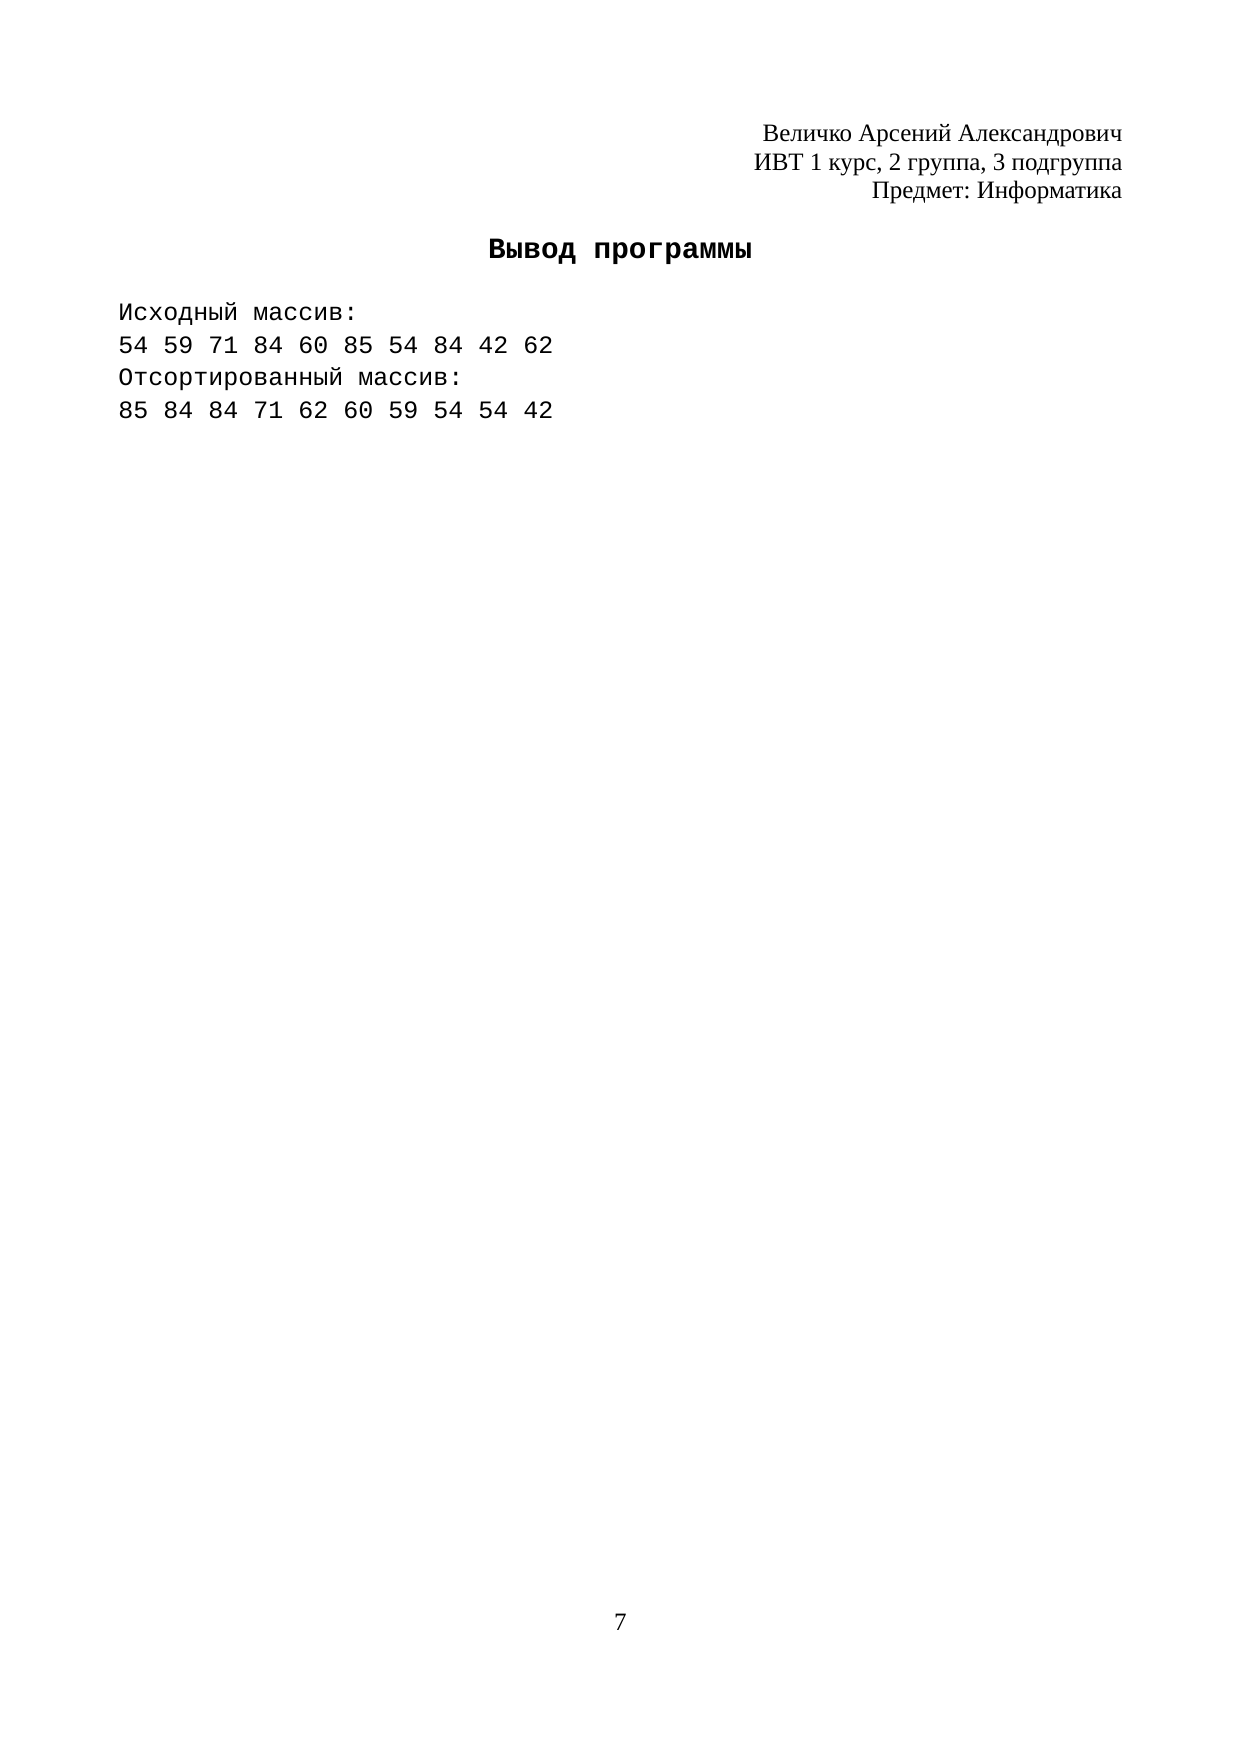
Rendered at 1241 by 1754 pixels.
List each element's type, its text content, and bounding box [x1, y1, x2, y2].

text 54 59 71 84 60 85 54 84 42 62 [118, 332, 1122, 361]
text Отсортированный массив: [118, 365, 1122, 393]
subtitle Вывод программы [118, 234, 1122, 267]
text Исходный массив: [118, 300, 1122, 328]
text 85 84 84 71 62 60 59 54 54 42 [118, 397, 1122, 426]
